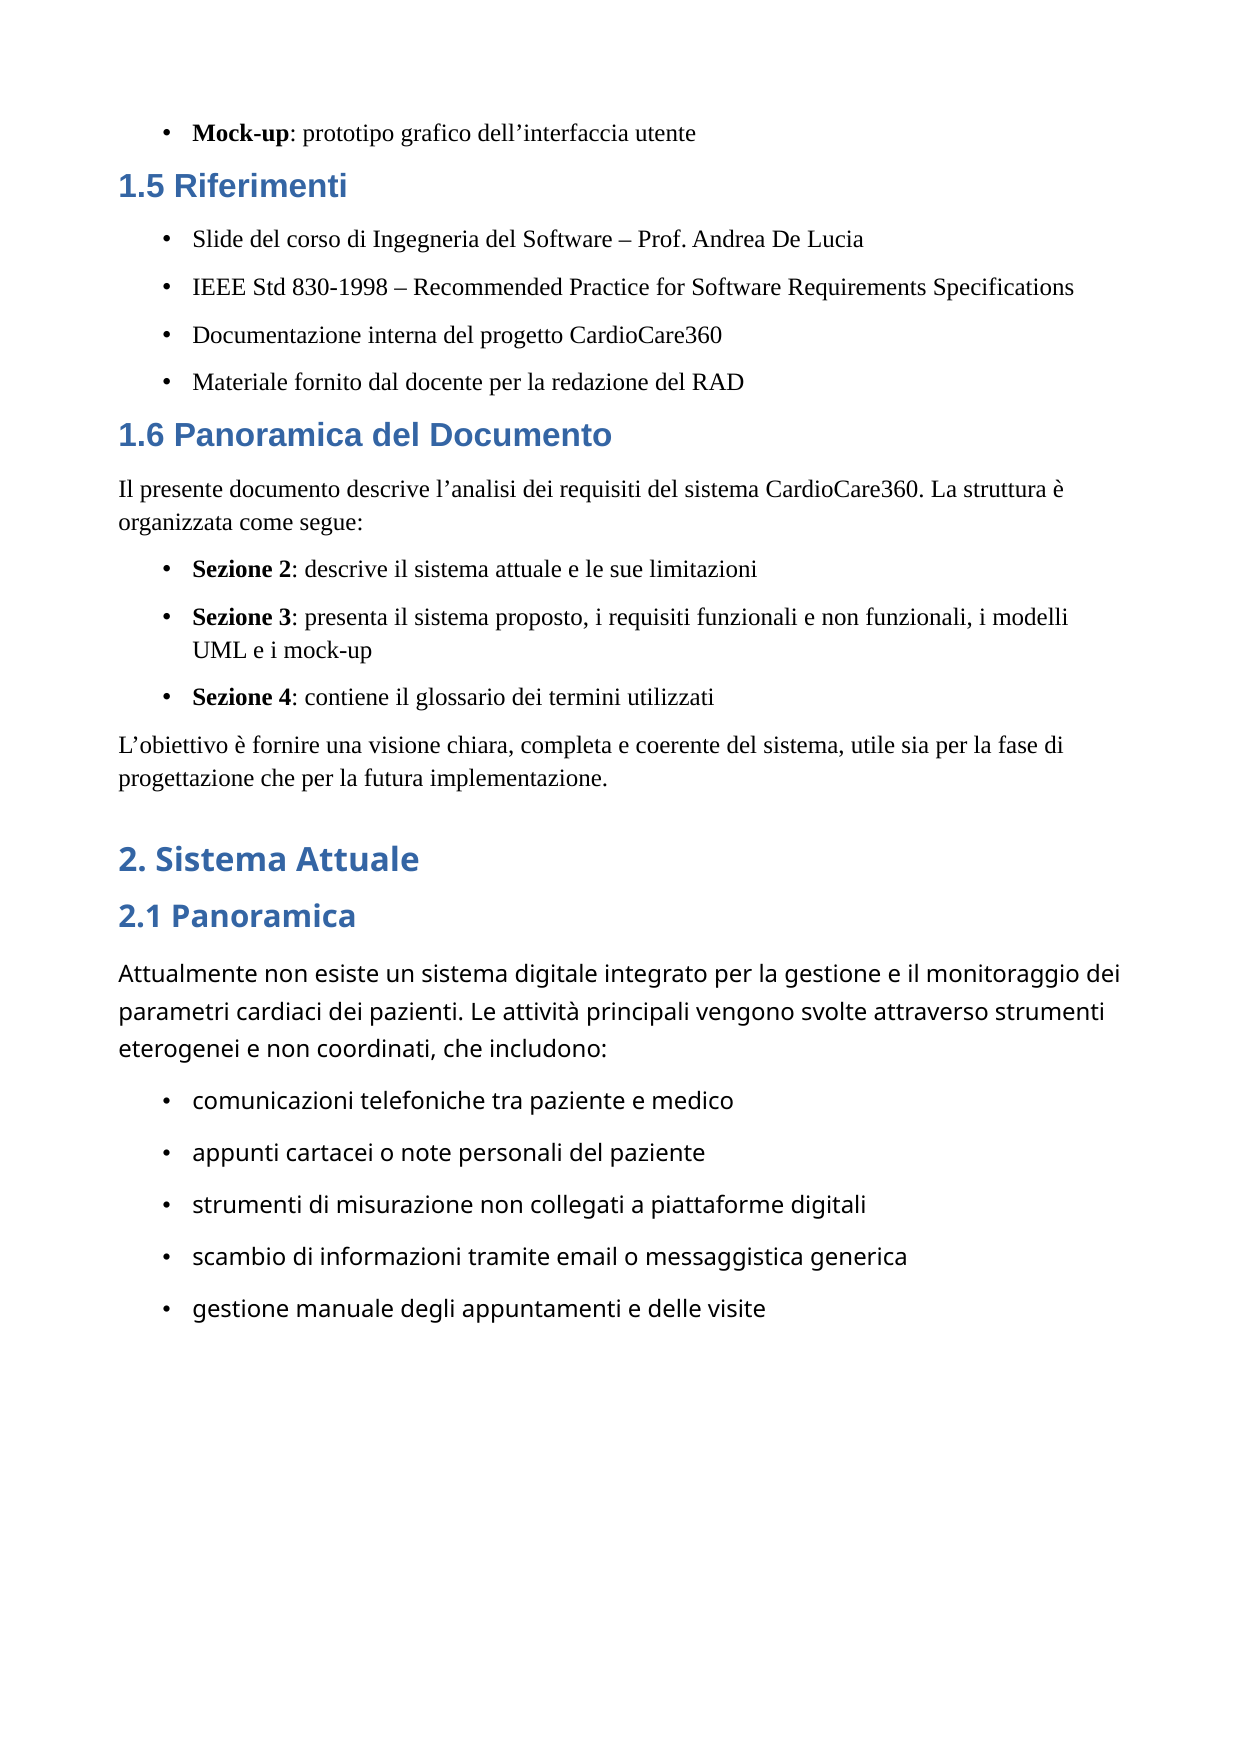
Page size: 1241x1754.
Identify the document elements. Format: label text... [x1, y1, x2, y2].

subtitle 2. Sistema Attuale [118, 836, 1122, 881]
text Il presente documento descrive l’analisi dei requisiti del sistema CardioCare360. La struttura è organizzata come segue: [118, 474, 1122, 535]
list Slide del corso di Ingegneria del Software – Prof. Andrea De Lucia [162, 224, 1122, 253]
list comunicazioni telefoniche tra paziente e medico [162, 1084, 1122, 1117]
list Mock-up: prototipo grafico dell’interfaccia utente [162, 118, 1122, 147]
list strumenti di misurazione non collegati a piattaforme digitali [162, 1188, 1122, 1221]
text L’obiettivo è fornire una visione chiara, completa e coerente del sistema, utile sia per la fase di progettazione che per la futura implementazione. [118, 730, 1122, 792]
list Sezione 2: descrive il sistema attuale e le sue limitazioni [162, 554, 1122, 583]
list Sezione 4: contiene il glossario dei termini utilizzati [162, 682, 1122, 711]
list gestione manuale degli appuntamenti e delle visite [162, 1292, 1122, 1324]
list Materiale fornito dal docente per la redazione del RAD [162, 367, 1122, 396]
list scambio di informazioni tramite email o messaggistica generica [162, 1240, 1122, 1272]
subtitle 1.6 Panoramica del Documento [118, 415, 1122, 453]
subtitle 2.1 Panoramica [118, 894, 1122, 936]
list Documentazione interna del progetto CardioCare360 [162, 320, 1122, 348]
list IEEE Std 830-1998 – Recommended Practice for Software Requirements Specifications [162, 272, 1122, 301]
list Sezione 3: presenta il sistema proposto, i requisiti funzionali e non funzionali, i modelli UML e i mock-up [162, 602, 1122, 664]
text Attualmente non esiste un sistema digitale integrato per la gestione e il monitoraggio dei parametri cardiaci dei pazienti. Le attività principali vengono svolte attraverso strumenti eterogenei e non coordinati, che includono: [118, 957, 1122, 1064]
subtitle 1.5 Riferimenti [118, 166, 1122, 204]
list appunti cartacei o note personali del paziente [162, 1136, 1122, 1168]
